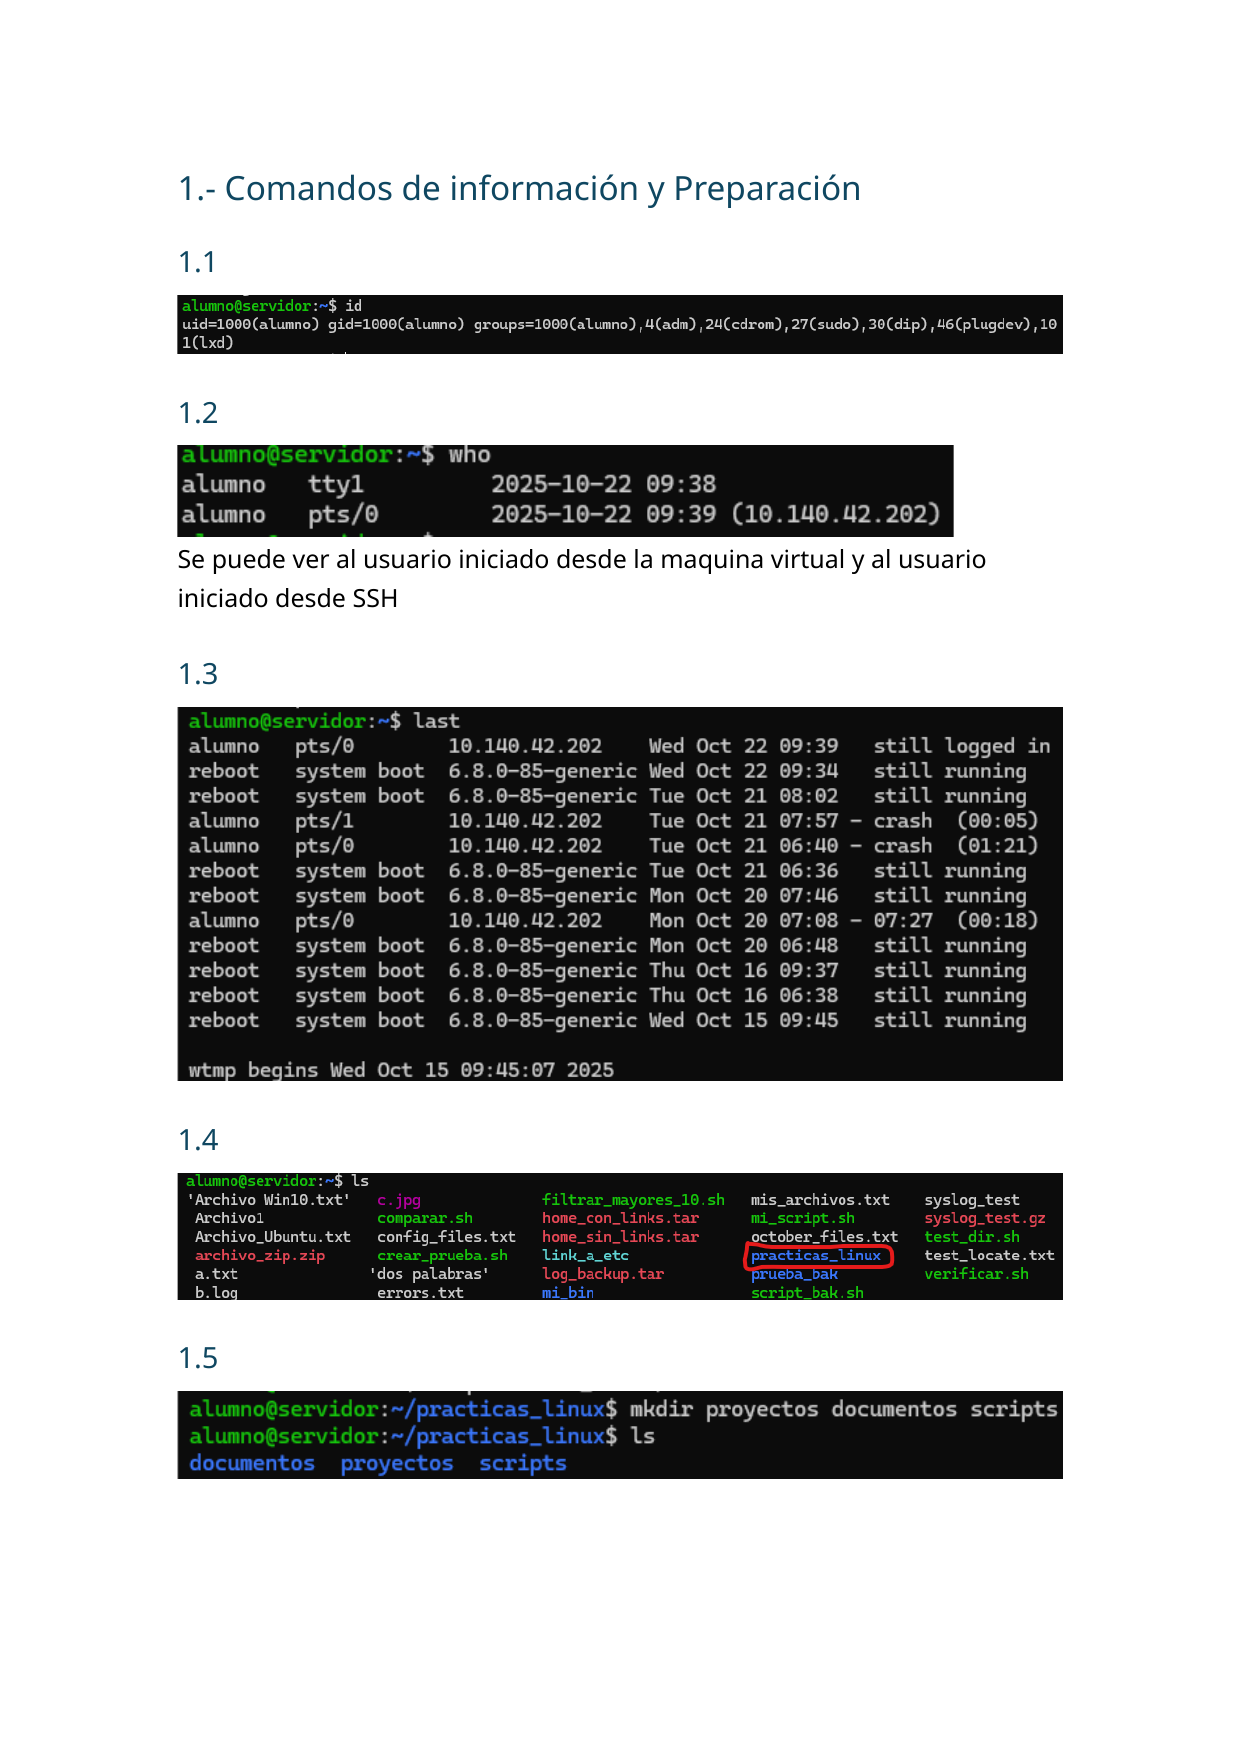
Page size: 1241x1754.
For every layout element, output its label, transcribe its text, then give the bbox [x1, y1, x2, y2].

subtitle 1.5 [177, 1338, 1063, 1377]
subtitle 1.1 [177, 241, 1063, 281]
subtitle 1.2 [177, 392, 1063, 432]
subtitle 1.3 [177, 653, 1063, 693]
subtitle 1.4 [177, 1119, 1063, 1159]
subtitle 1.- Comandos de información y Preparación [177, 164, 1063, 210]
text Se puede ver al usuario iniciado desde la maquina virtual y al usuario iniciado desde SSH [177, 446, 1063, 615]
